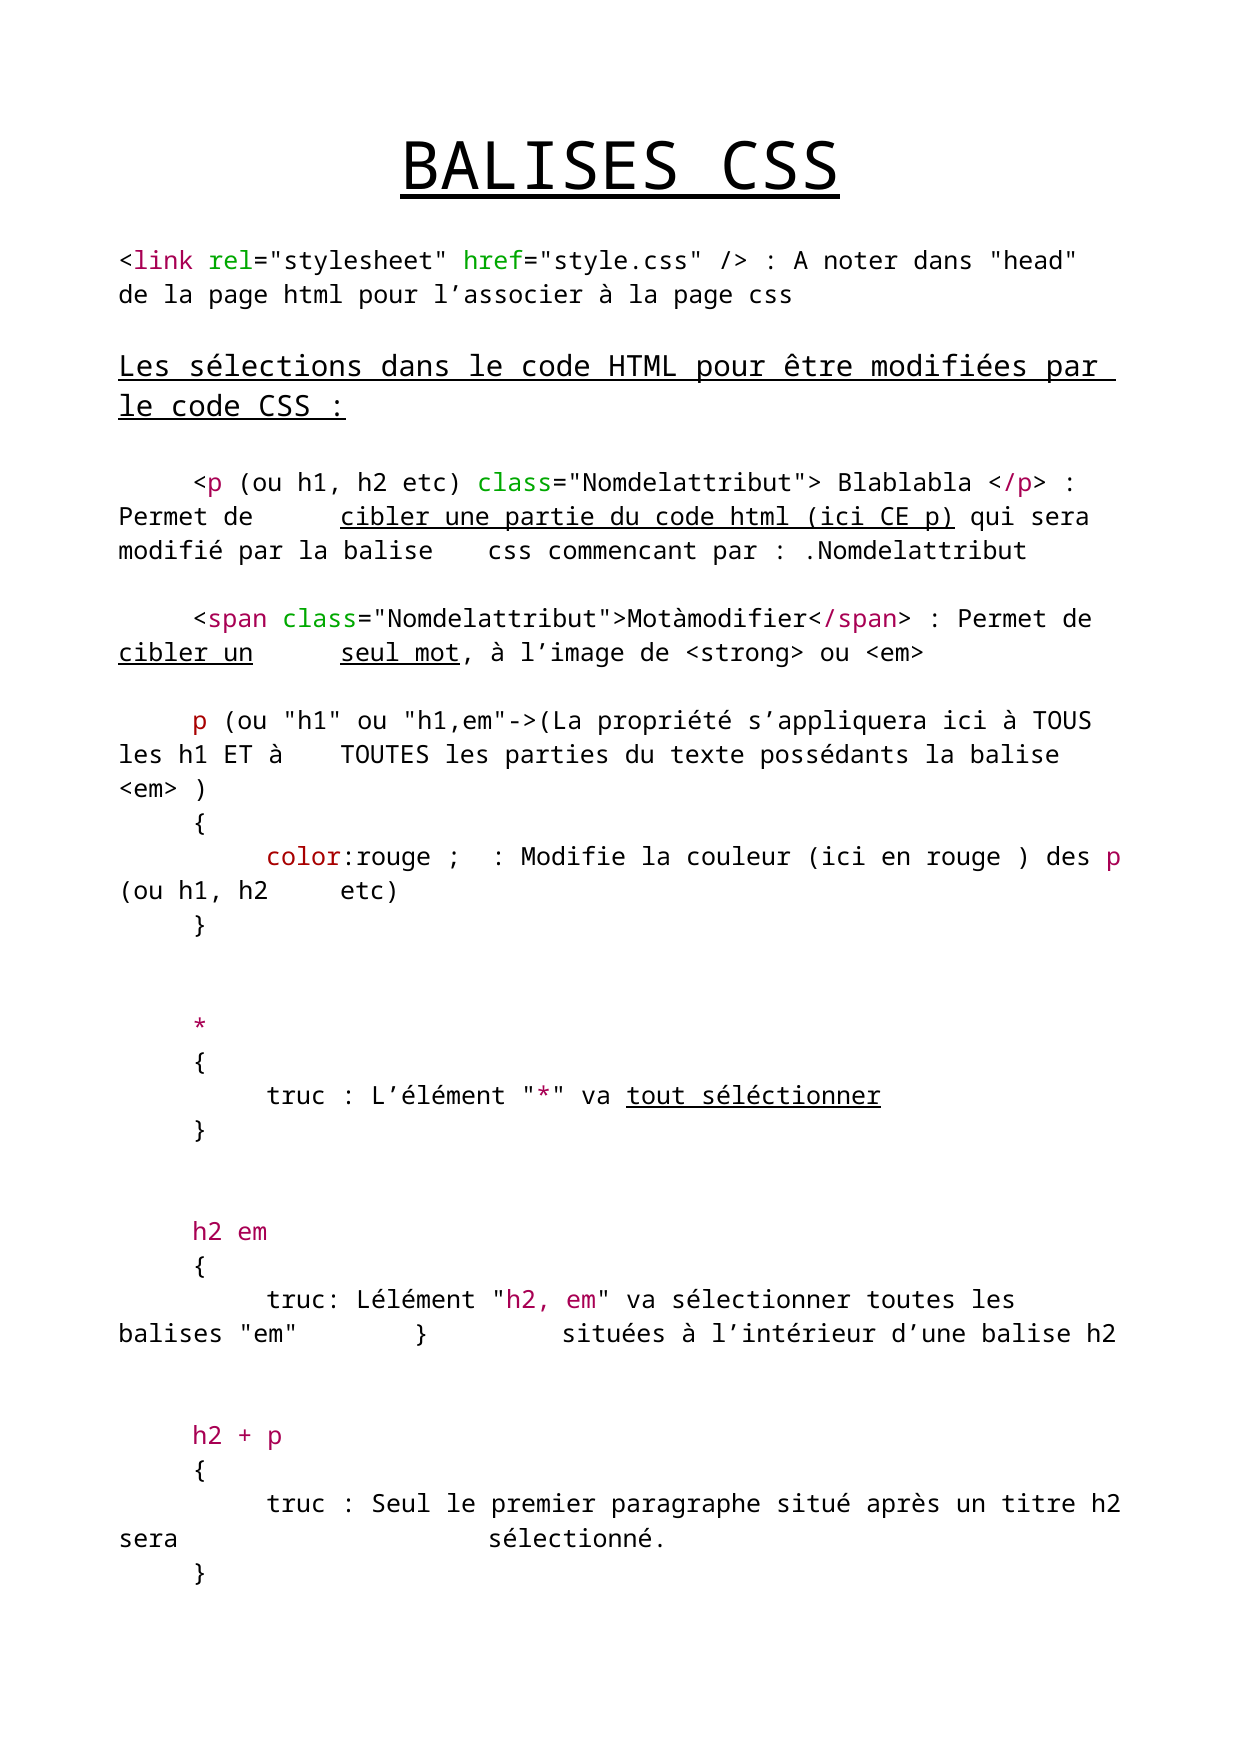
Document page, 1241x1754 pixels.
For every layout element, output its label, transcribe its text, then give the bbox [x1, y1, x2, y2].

text <span class="Nomdelattribut">Motàmodifier</span> : Permet de cibler un seul mot, à l’image de <strong> ou <em> [118, 601, 1122, 669]
text <link rel="stylesheet" href="style.css" /> : A noter dans "head" de la page html pour l’associer à la page css [118, 243, 1122, 311]
text truc: Lélément "h2, em" va sélectionner toutes les balises "em" } situées à l’intérieur d’une balise h2 [118, 1282, 1122, 1350]
text truc : L’élément "*" va tout séléctionner [118, 1077, 1122, 1111]
text { [118, 805, 1122, 839]
text } [118, 907, 1122, 941]
text color:rouge ; : Modifie la couleur (ici en rouge ) des p (ou h1, h2 etc) [118, 839, 1122, 907]
text { [118, 1452, 1122, 1486]
text { [118, 1248, 1122, 1282]
text } [118, 1554, 1122, 1588]
text * [118, 1009, 1122, 1043]
text } [118, 1111, 1122, 1146]
text p (ou "h1" ou "h1,em"->(La propriété s’appliquera ici à TOUS les h1 ET à TOUTES les parties du texte possédants la balise <em> ) [118, 703, 1122, 805]
text { [118, 1043, 1122, 1077]
text h2 + p [118, 1418, 1122, 1452]
text h2 em [118, 1214, 1122, 1248]
text Les sélections dans le code HTML pour être modifiées par le code CSS : [118, 345, 1122, 424]
text BALISES CSS [118, 118, 1122, 209]
text truc : Seul le premier paragraphe situé après un titre h2 sera sélectionné. [118, 1486, 1122, 1554]
text <p (ou h1, h2 etc) class="Nomdelattribut"> Blablabla </p> : Permet de cibler une partie du code html (ici CE p) qui sera modifié par la balise css commencant par : .Nomdelattribut [118, 464, 1122, 566]
